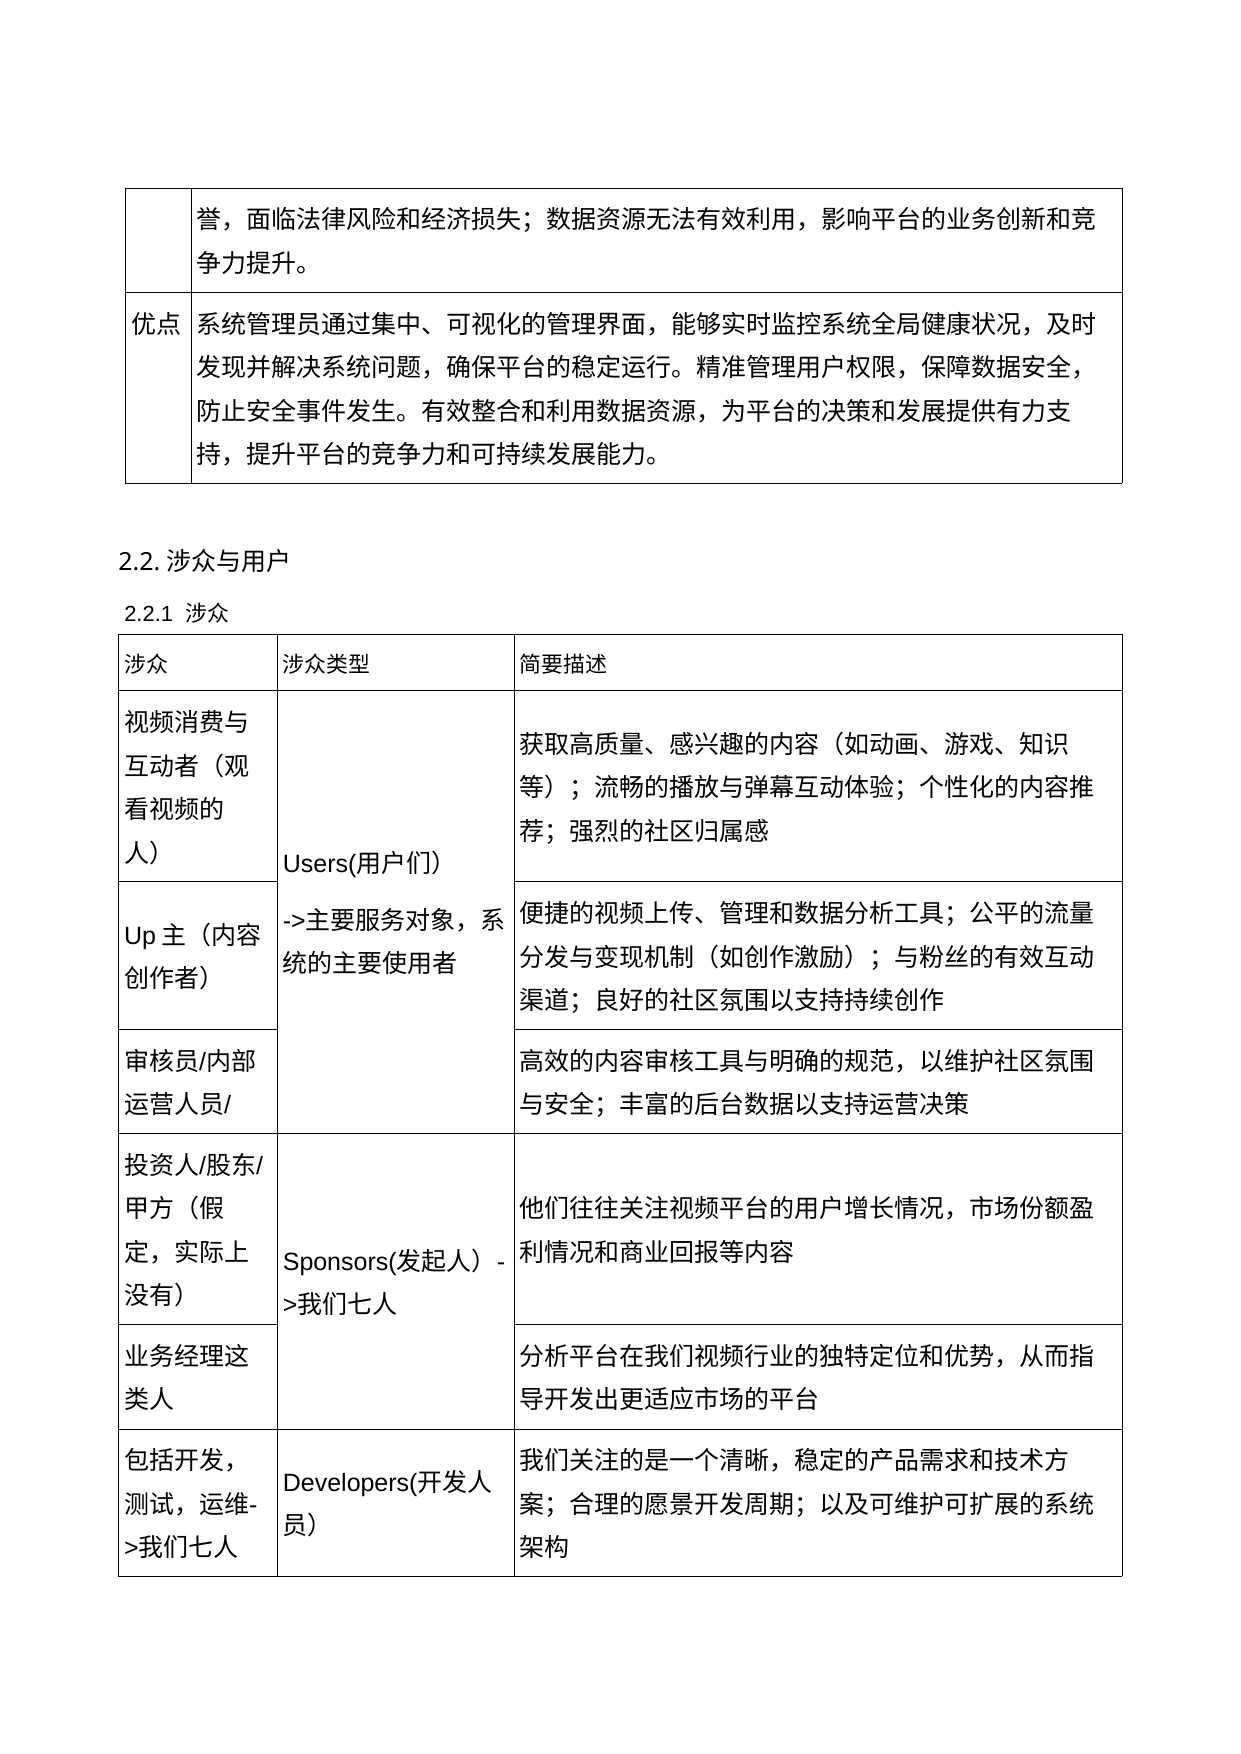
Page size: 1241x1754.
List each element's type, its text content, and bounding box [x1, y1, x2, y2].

table_cell Developers(开发人员） [278, 1430, 514, 1576]
table_cell 系统管理员通过集中、可视化的管理界面，能够实时监控系统全局健康状况，及时发现并解决系统问题，确保平台的稳定运行。精准管理用户权限，保障数据安全，防止安全事件发生。有效整合和利用数据资源，为平台的决策和发展提供有力支持，提升平台的竞争力和可持续发展能力。 [192, 293, 1122, 483]
table_cell 审核员/内部运营人员/ [119, 1030, 277, 1133]
table_cell Users(用户们） ->主要服务对象，系统的主要使用者 [278, 691, 514, 1133]
table_header 涉众类型 [278, 635, 514, 690]
table_cell 高效的内容审核工具与明确的规范，以维护社区氛围与安全；丰富的后台数据以支持运营决策 [515, 1030, 1122, 1133]
table_cell 投资人/股东/甲方（假定，实际上没有） [119, 1134, 277, 1324]
table_cell Up主（内容创作者） [119, 882, 277, 1029]
subtitle 涉众 [118, 596, 1122, 628]
table_cell 业务经理这类人 [119, 1325, 277, 1428]
table_cell 誉，面临法律风险和经济损失；数据资源无法有效利用，影响平台的业务创新和竞争力提升。 [192, 189, 1122, 292]
table_header 简要描述 [515, 635, 1122, 690]
table_cell 分析平台在我们视频行业的独特定位和优势，从而指导开发出更适应市场的平台 [515, 1325, 1122, 1428]
subtitle 涉众与用户 [118, 541, 1122, 577]
table_cell 他们往往关注视频平台的用户增长情况，市场份额盈利情况和商业回报等内容 [515, 1134, 1122, 1324]
table_cell 我们关注的是一个清晰，稳定的产品需求和技术方案；合理的愿景开发周期；以及可维护可扩展的系统架构 [515, 1430, 1122, 1576]
table_cell 获取高质量、感兴趣的内容（如动画、游戏、知识等）；流畅的播放与弹幕互动体验；个性化的内容推荐；强烈的社区归属感 [515, 691, 1122, 881]
table_cell Sponsors(发起人）->我们七人 [278, 1134, 514, 1428]
table_header 涉众 [119, 635, 277, 690]
table_cell 视频消费与互动者（观看视频的人） [119, 691, 277, 881]
table_cell 优点 [126, 293, 191, 483]
table_cell 包括开发，测试，运维->我们七人 [119, 1430, 277, 1576]
table_cell 便捷的视频上传、管理和数据分析工具；公平的流量分发与变现机制（如创作激励）；与粉丝的有效互动渠道；良好的社区氛围以支持持续创作 [515, 882, 1122, 1029]
table_cell [126, 189, 191, 292]
